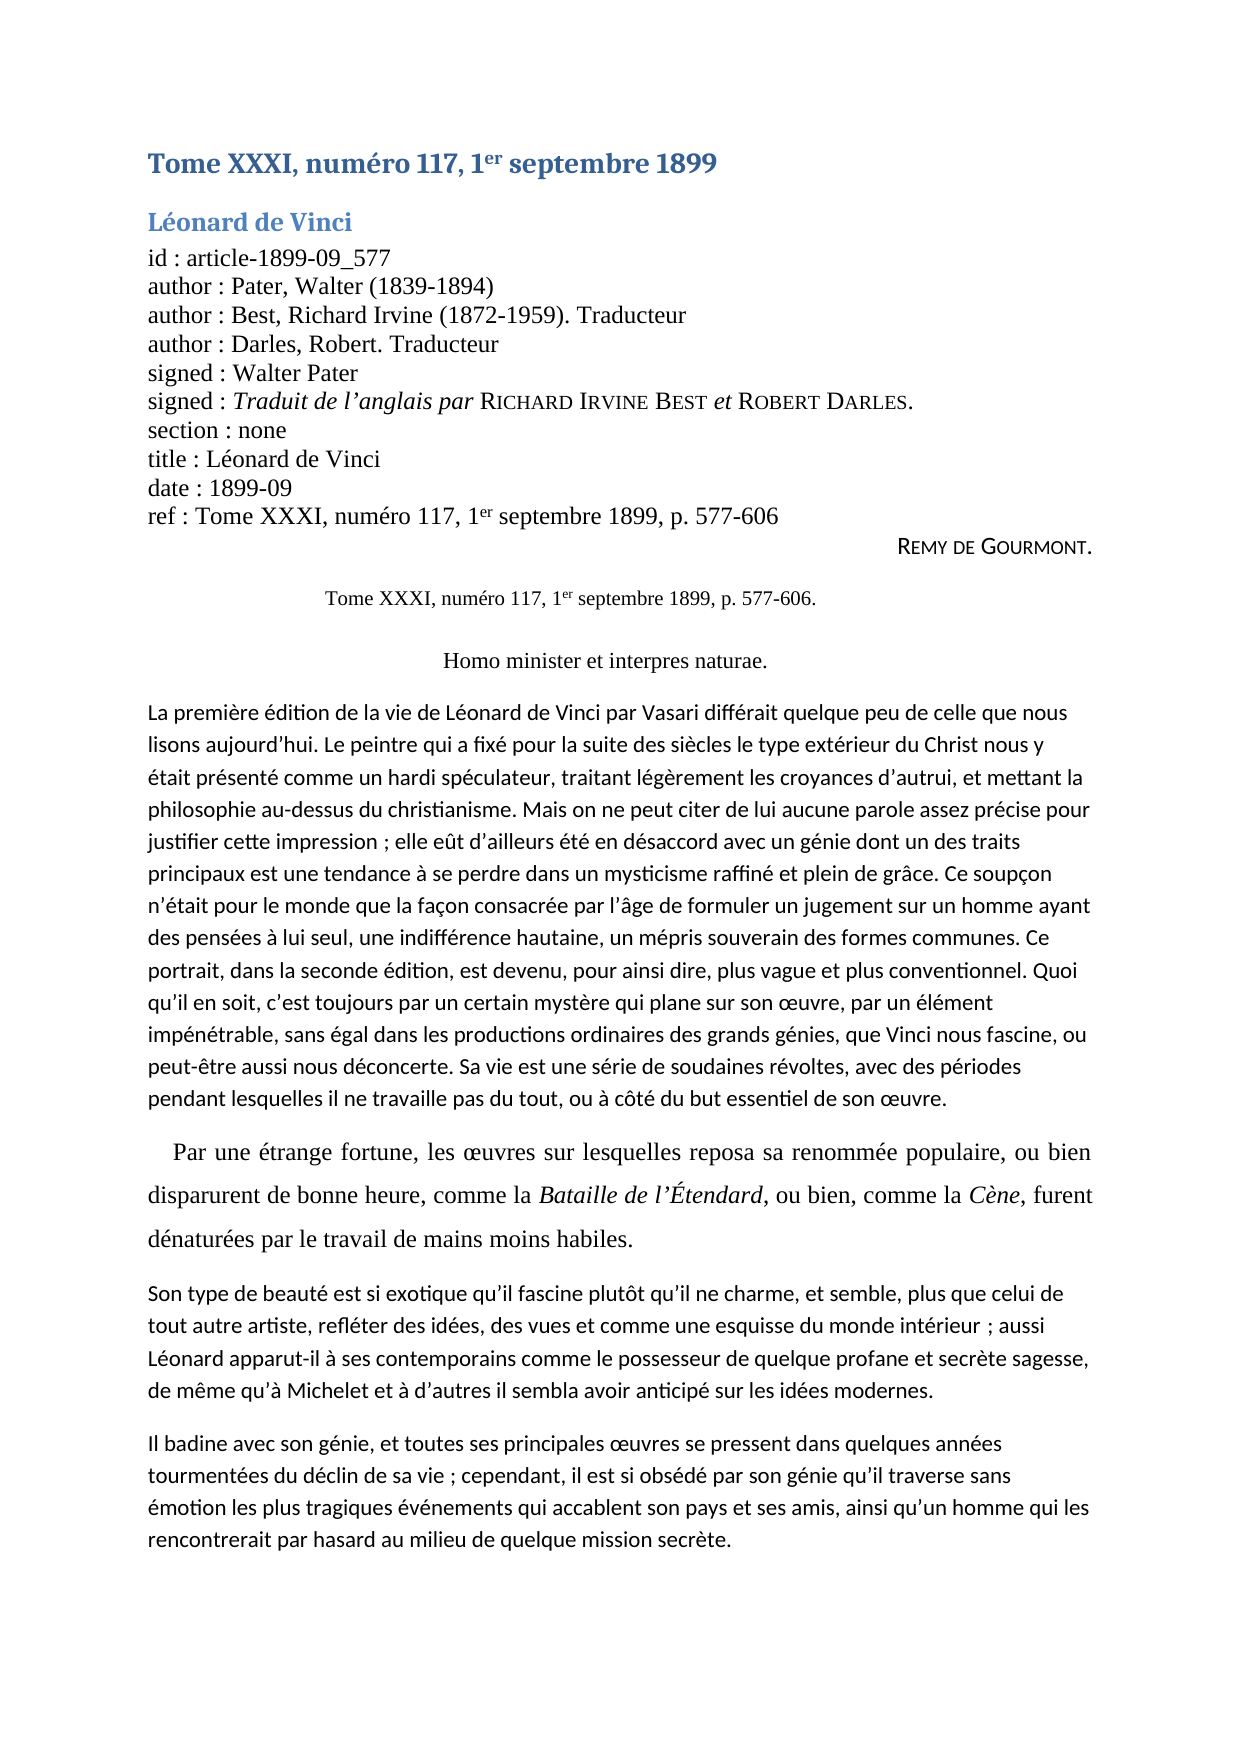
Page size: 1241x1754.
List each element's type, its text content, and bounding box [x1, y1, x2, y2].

text La première édition de la vie de Léonard de Vinci par Vasari différait quelque peu de celle que nous lisons aujourd’hui. Le peintre qui a fixé pour la suite des siècles le type extérieur du Christ nous y était présenté comme un hardi spéculateur, traitant légèrement les croyances d’autrui, et mettant la philosophie au-dessus du christianisme. Mais on ne peut citer de lui aucune parole assez précise pour justifier cette impression ; elle eût d’ailleurs été en désaccord avec un génie dont un des traits principaux est une tendance à se perdre dans un mysticisme raffiné et plein de grâce. Ce soupçon n’était pour le monde que la façon consacrée par l’âge de formuler un jugement sur un homme ayant des pensées à lui seul, une indifférence hautaine, un mépris souverain des formes communes. Ce portrait, dans la seconde édition, est devenu, pour ainsi dire, plus vague et plus conventionnel. Quoi qu’il en soit, c’est toujours par un certain mystère qui plane sur son œuvre, par un élément impénétrable, sans égal dans les productions ordinaires des grands génies, que Vinci nous fascine, ou peut-être aussi nous déconcerte. Sa vie est une série de soudaines révoltes, avec des périodes pendant lesquelles il ne travaille pas du tout, ou à côté du but essentiel de son œuvre. [148, 698, 1093, 1112]
text Remy de Gourmont. [148, 530, 1093, 561]
text author : Darles, Robert. Traducteur [148, 329, 1093, 358]
text signed : Walter Pater [148, 358, 1093, 386]
text Par une étrange fortune, les œuvres sur lesquelles reposa sa renommée populaire, ou bien disparurent de bonne heure, comme la Bataille de l’Étendard, ou bien, comme la Cène, furent dénaturées par le travail de mains moins habiles. [148, 1137, 1093, 1252]
text Son type de beauté est si exotique qu’il fascine plutôt qu’il ne charme, et semble, plus que celui de tout autre artiste, refléter des idées, des vues et comme une esquisse du monde intérieur ; aussi Léonard apparut-il à ses contemporains comme le possesseur de quelque profane et secrète sagesse, de même qu’à Michelet et à d’autres il sembla avoir anticipé sur les idées modernes. [148, 1279, 1093, 1404]
subtitle Tome XXXI, numéro 117, 1er septembre 1899 [148, 148, 1093, 181]
text Il badine avec son génie, et toutes ses principales œuvres se pressent dans quelques années tourmentées du déclin de sa vie ; cependant, il est si obsédé par son génie qu’il traverse sans émotion les plus tragiques événements qui accablent son pays et ses amis, ainsi qu’un homme qui les rencontrerait par hasard au milieu de quelque mission secrète. [148, 1429, 1093, 1553]
text ref : Tome XXXI, numéro 117, 1er septembre 1899, p. 577-606 [148, 501, 1093, 530]
text author : Pater, Walter (1839-1894) [148, 271, 1093, 300]
text id : article-1899-09_577 [148, 243, 1093, 271]
text date : 1899-09 [148, 473, 1093, 501]
text title : Léonard de Vinci [148, 444, 1093, 473]
text Homo minister et interpres naturae. [443, 647, 1093, 673]
text author : Best, Richard Irvine (1872-1959). Traducteur [148, 300, 1093, 329]
text signed : Traduit de l’anglais par Richard Irvine Best et Robert Darles. [148, 386, 1093, 415]
text Tome XXXI, numéro 117, 1er septembre 1899, p. 577-606. [325, 586, 1093, 610]
text section : none [148, 415, 1093, 444]
subtitle Léonard de Vinci [148, 207, 1093, 238]
